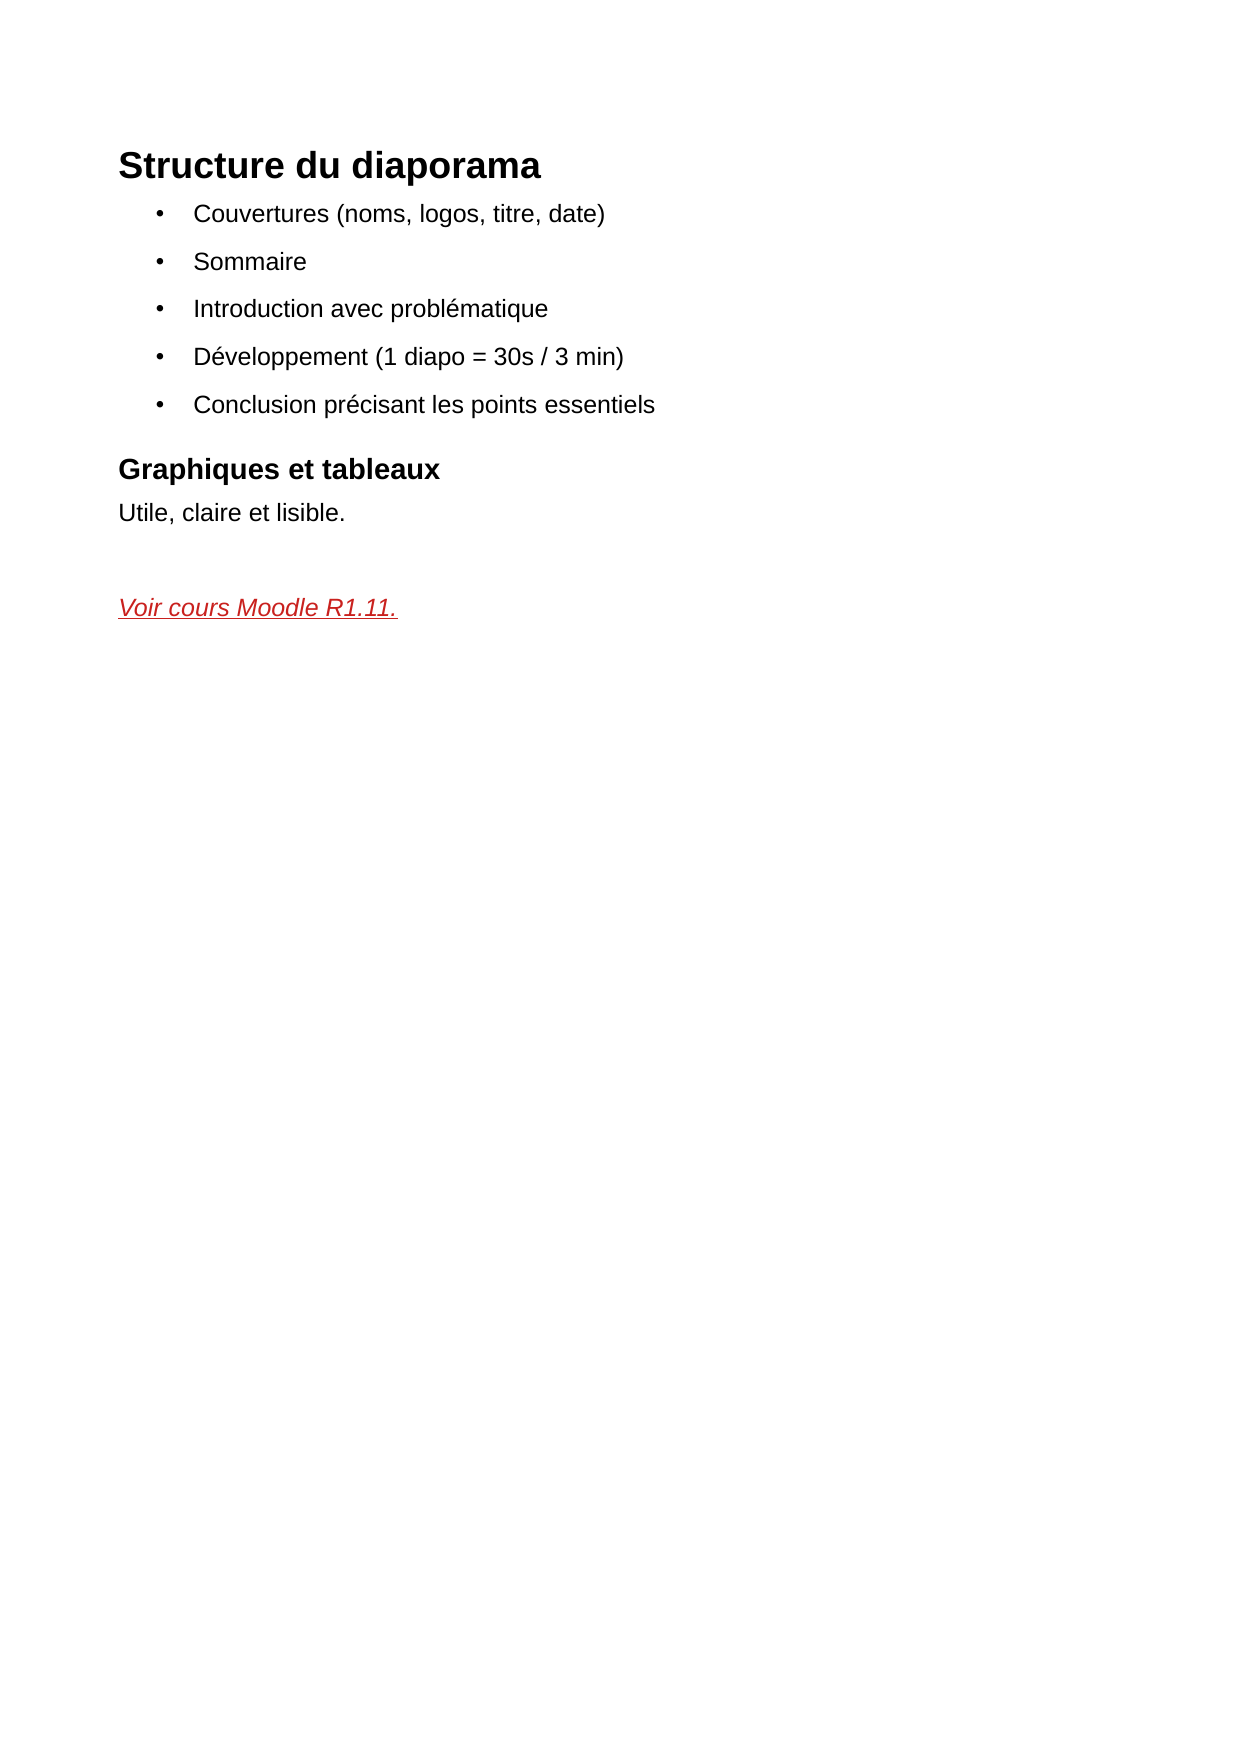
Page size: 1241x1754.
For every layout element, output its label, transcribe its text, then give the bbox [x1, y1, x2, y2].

subtitle Structure du diaporama [118, 143, 1122, 186]
list Introduction avec problématique [156, 294, 1122, 323]
subtitle Graphiques et tableaux [118, 452, 1122, 485]
list Développement (1 diapo = 30s / 3 min) [156, 342, 1122, 371]
text Utile, claire et lisible. [118, 498, 1122, 527]
list Sommaire [156, 246, 1122, 275]
text Voir cours Moodle R1.11. [118, 593, 1122, 622]
list Couvertures (noms, logos, titre, date) [156, 199, 1122, 228]
list Conclusion précisant les points essentiels [156, 389, 1122, 418]
